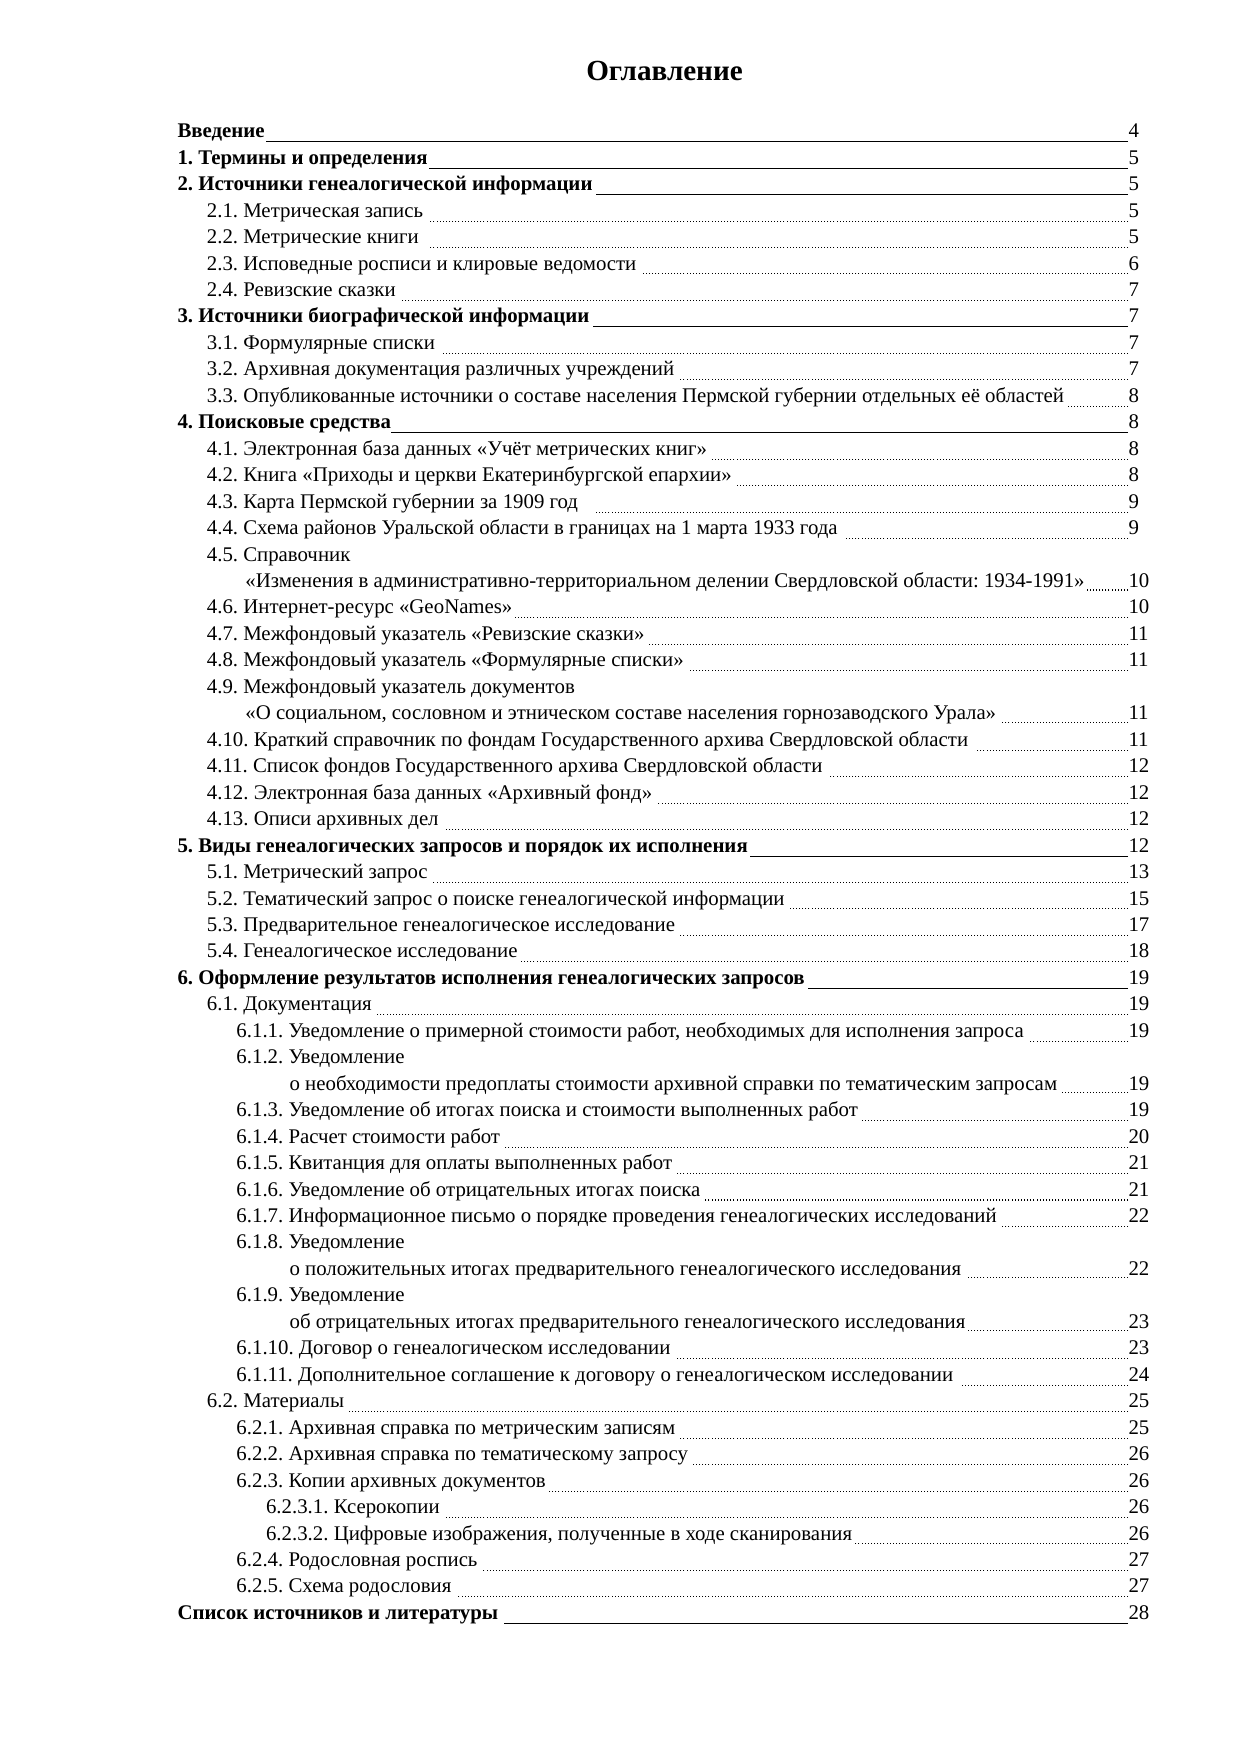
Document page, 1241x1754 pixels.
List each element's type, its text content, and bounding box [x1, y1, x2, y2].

table_cell 7 [1128, 354, 1152, 380]
table_cell 7 [1128, 301, 1152, 327]
table_cell 2.3. Исповедные росписи и клировые ведомости [177, 248, 643, 274]
table_cell [966, 1280, 1128, 1306]
table_cell [1128, 1227, 1152, 1253]
table_cell [966, 1254, 1128, 1280]
table_header [266, 116, 1128, 141]
table_cell [1068, 380, 1128, 407]
table_cell 13 [1128, 857, 1152, 883]
table_cell 8 [1128, 460, 1152, 486]
table_cell [960, 1359, 1128, 1386]
table_cell [1128, 539, 1152, 566]
table_cell 4. Поисковые средства [177, 407, 391, 433]
table_cell 3. Источники биографической информации [177, 301, 593, 327]
table_cell [457, 1571, 1128, 1597]
table_cell [647, 619, 1128, 645]
table_cell 6.1.4. Расчет стоимости работ [177, 1121, 503, 1148]
table_cell 11 [1128, 619, 1152, 645]
table_cell 27 [1128, 1545, 1152, 1571]
table_cell 4.12. Электронная база данных «Архивный фонд» [177, 777, 657, 804]
table_cell [504, 1598, 1128, 1617]
table_cell [1086, 539, 1128, 566]
table_cell [693, 1439, 1128, 1465]
table_cell 5 [1128, 169, 1152, 195]
table_cell 6.2.3. Копии архивных документов [177, 1465, 547, 1492]
table_cell 4.3. Карта Пермской губернии за 1909 год [177, 486, 596, 513]
table_cell 6.1.10. Договор о генеалогическом исследовании [177, 1333, 675, 1359]
table_header Введение [177, 116, 266, 142]
table_cell [704, 1174, 1128, 1201]
table_cell 6. Оформление результатов исполнения генеалогических запросов [177, 963, 808, 989]
table_cell 12 [1128, 830, 1152, 857]
table_cell 7 [1128, 328, 1152, 354]
table_cell 9 [1128, 486, 1152, 513]
table_cell 8 [1128, 380, 1152, 407]
table_cell 2.1. Метрическая запись [177, 195, 428, 222]
table_cell 20 [1128, 1121, 1152, 1148]
table_cell [1086, 566, 1128, 592]
table_cell [1000, 671, 1128, 698]
table_cell 26 [1128, 1439, 1152, 1465]
table_cell [391, 407, 1128, 432]
table_cell 4.11. Список фондов Государственного архива Свердловской области [177, 751, 828, 777]
table_cell [808, 963, 1128, 988]
table_cell [828, 751, 1128, 777]
table_cell 6.1. Документация [177, 989, 377, 1015]
table_cell [688, 645, 1128, 671]
table_cell Список источников и литературы [177, 1598, 503, 1617]
table_cell 3.2. Архивная документация различных учреждений [177, 354, 680, 380]
table_cell [966, 1306, 1128, 1333]
table_cell 6.2. Материалы [177, 1386, 347, 1412]
table_cell 5.2. Тематический запрос о поиске генеалогической информации [177, 883, 789, 909]
table_cell [844, 513, 1128, 539]
table_cell 5 [1128, 195, 1152, 222]
table_cell 11 [1128, 698, 1152, 724]
table_cell [680, 354, 1128, 380]
table_cell [1061, 1042, 1128, 1068]
table_cell 26 [1128, 1518, 1152, 1544]
table_cell [504, 1121, 1128, 1148]
table_cell [429, 222, 1128, 248]
table_cell 24 [1128, 1359, 1152, 1386]
table_cell 7 [1128, 275, 1152, 301]
table_cell 6.1.2. Уведомление о необходимости предоплаты стоимости архивной справки по тематическим запросам [177, 1042, 1061, 1095]
table_cell 6.1.3. Уведомление об итогах поиска и стоимости выполненных работ [177, 1095, 861, 1121]
table_cell 2.4. Ревизские сказки [177, 275, 400, 301]
table_cell 8 [1128, 407, 1152, 433]
table_cell 6.2.3.1. Ксерокопии [177, 1492, 444, 1518]
table_cell 10 [1128, 592, 1152, 618]
table_cell [482, 1545, 1128, 1571]
table_cell 25 [1128, 1386, 1152, 1412]
table_cell [1128, 671, 1152, 698]
table_cell 4.10. Краткий справочник по фондам Государственного архива Свердловской области [177, 724, 975, 751]
table_cell 6.2.1. Архивная справка по метрическим записям [177, 1412, 680, 1439]
table_cell 4.7. Межфондовый указатель «Ревизские сказки» [177, 619, 647, 645]
table_cell [675, 1148, 1128, 1174]
table_cell 27 [1128, 1571, 1152, 1597]
table_cell [975, 724, 1128, 751]
table_cell 6.2.3.2. Цифровые изображения, полученные в ходе сканирования [177, 1518, 855, 1544]
table_cell [593, 301, 1128, 326]
table_cell [657, 777, 1128, 804]
table_cell 4.5. Справочник «Изменения в административно-территориальном делении Свердловской области: 1934-1991» [177, 539, 1086, 592]
table_cell [789, 883, 1128, 909]
table_cell [347, 1386, 1128, 1412]
table_cell 9 [1128, 513, 1152, 539]
table_cell 6.1.1. Уведомление о примерной стоимости работ, необходимых для исполнения запроса [177, 1015, 1028, 1042]
table_cell 28 [1128, 1598, 1152, 1617]
table_cell [680, 1412, 1128, 1439]
table_cell [1000, 698, 1128, 724]
table_cell [680, 910, 1128, 936]
table_cell [1128, 1042, 1152, 1068]
table_cell 23 [1128, 1306, 1152, 1333]
table_cell [596, 169, 1128, 194]
table_cell 5.3. Предварительное генеалогическое исследование [177, 910, 680, 936]
table_cell 10 [1128, 566, 1152, 592]
table_cell 11 [1128, 645, 1152, 671]
table_cell 6.2.4. Родословная роспись [177, 1545, 482, 1571]
table_header 4 [1128, 116, 1152, 142]
table_cell 19 [1128, 963, 1152, 989]
table_cell [441, 328, 1128, 354]
table_cell 26 [1128, 1492, 1152, 1518]
table_cell 1. Термины и определения [177, 142, 428, 169]
table_cell 17 [1128, 910, 1152, 936]
table_cell 21 [1128, 1174, 1152, 1201]
table_cell 3.1. Формулярные списки [177, 328, 441, 354]
table_cell 19 [1128, 1015, 1152, 1042]
table_cell 4.8. Межфондовый указатель «Формулярные списки» [177, 645, 688, 671]
table_cell 4.1. Электронная база данных «Учёт метрических книг» [177, 433, 710, 460]
table_cell [861, 1095, 1128, 1121]
table_cell [1061, 1068, 1128, 1095]
table_cell [429, 195, 1128, 222]
table_cell [515, 592, 1128, 618]
table_cell 25 [1128, 1412, 1152, 1439]
table_cell 4.2. Книга «Приходы и церкви Екатеринбургской епархии» [177, 460, 735, 486]
table_cell [377, 989, 1128, 1015]
table_cell [750, 830, 1128, 856]
table_cell [643, 248, 1128, 274]
table_cell 6.1.9. Уведомление об отрицательных итогах предварительного генеалогического исследования [177, 1280, 966, 1333]
table_cell 6.1.6. Уведомление об отрицательных итогах поиска [177, 1174, 703, 1201]
table_cell 6 [1128, 248, 1152, 274]
table_cell 26 [1128, 1465, 1152, 1492]
table_cell 8 [1128, 433, 1152, 460]
table_cell 6.2.2. Архивная справка по тематическому запросу [177, 1439, 693, 1465]
table_cell 12 [1128, 777, 1152, 804]
table_cell 12 [1128, 751, 1152, 777]
table_cell 6.1.5. Квитанция для оплаты выполненных работ [177, 1148, 675, 1174]
table_cell 19 [1128, 989, 1152, 1015]
table_cell 5 [1128, 142, 1152, 169]
table_cell 15 [1128, 883, 1152, 909]
table_cell 4.13. Описи архивных дел [177, 804, 444, 830]
table_cell [855, 1518, 1128, 1544]
table_cell 6.1.11. Дополнительное соглашение к договору о генеалогическом исследовании [177, 1359, 959, 1386]
table_cell 2.2. Метрические книги [177, 222, 428, 248]
table_cell 19 [1128, 1068, 1152, 1095]
table_cell 12 [1128, 804, 1152, 830]
table_cell [1028, 1015, 1128, 1042]
table_cell [521, 936, 1128, 962]
table_cell 4.4. Схема районов Уральской области в границах на 1 марта 1933 года [177, 513, 844, 539]
table_cell [596, 486, 1128, 513]
table_cell 21 [1128, 1148, 1152, 1174]
table_cell 6.1.8. Уведомление о положительных итогах предварительного генеалогического исследования [177, 1227, 966, 1280]
table_cell [735, 460, 1128, 486]
table_cell [1000, 1201, 1128, 1227]
table_cell [429, 142, 1128, 168]
table_cell 2. Источники генеалогической информации [177, 169, 596, 195]
table_cell 5.4. Генеалогическое исследование [177, 936, 521, 962]
table_cell [432, 857, 1128, 883]
table_cell 22 [1128, 1254, 1152, 1280]
table_cell [675, 1333, 1128, 1359]
table_cell 11 [1128, 724, 1152, 751]
table_cell 19 [1128, 1095, 1152, 1121]
table_cell [444, 804, 1128, 830]
table_cell 18 [1128, 936, 1152, 962]
table_cell 23 [1128, 1333, 1152, 1359]
table_cell 5 [1128, 222, 1152, 248]
table_cell 4.6. Интернет-ресурс «GeoNames» [177, 592, 514, 618]
table_cell [444, 1492, 1128, 1518]
table_cell 6.2.5. Схема родословия [177, 1571, 457, 1597]
table_cell 5. Виды генеалогических запросов и порядок их исполнения [177, 830, 750, 857]
table_cell [710, 433, 1128, 460]
table_cell [400, 275, 1128, 301]
table_cell [966, 1227, 1128, 1253]
table_cell [1128, 1280, 1152, 1306]
table_cell 5.1. Метрический запрос [177, 857, 432, 883]
text Оглавление [487, 53, 842, 86]
table_cell 6.1.7. Информационное письмо о порядке проведения генеалогических исследований [177, 1201, 1000, 1227]
table_cell 22 [1128, 1201, 1152, 1227]
table_cell 4.9. Межфондовый указатель документов «О социальном, сословном и этническом составе населения горнозаводского Урала» [177, 671, 1000, 724]
table_cell 3.3. Опубликованные источники о составе населения Пермской губернии отдельных её областей [177, 380, 1067, 407]
table_cell [547, 1465, 1128, 1492]
